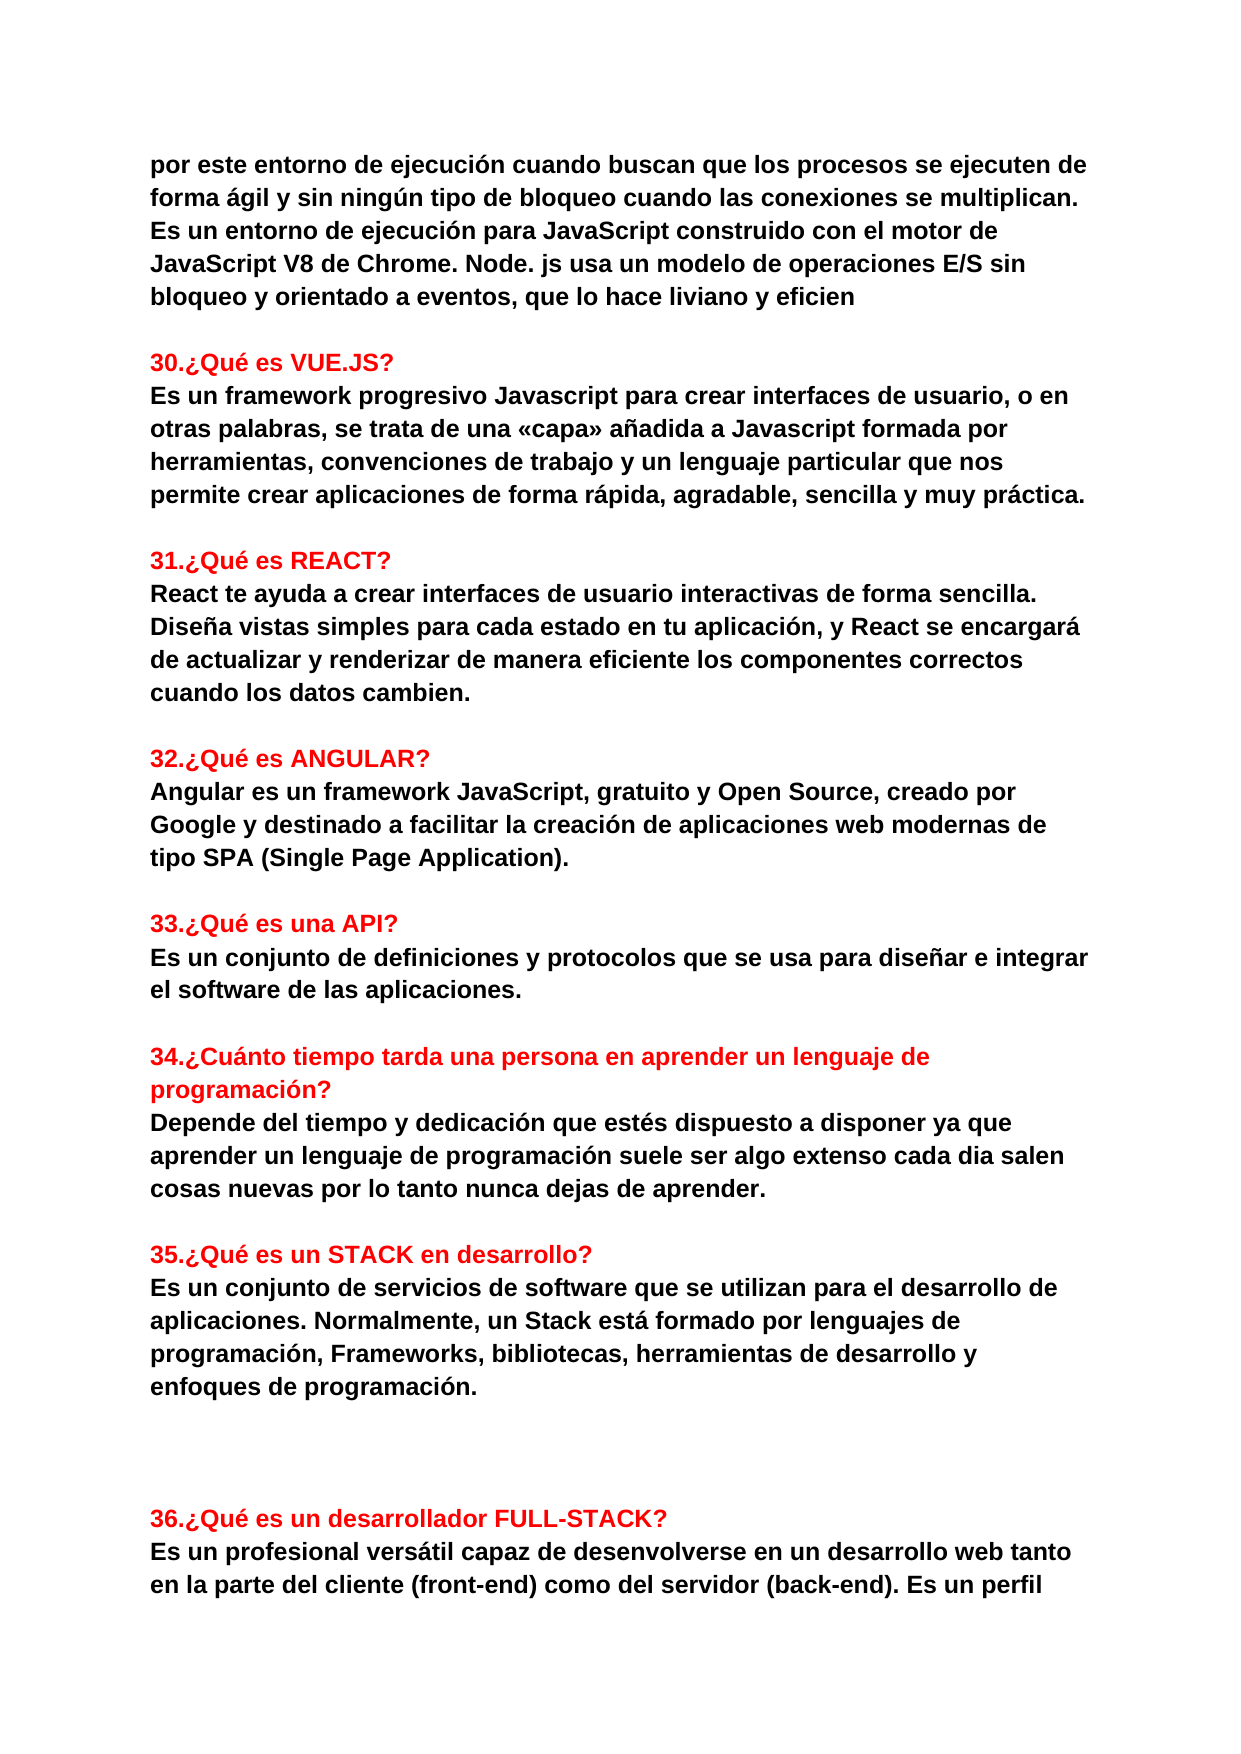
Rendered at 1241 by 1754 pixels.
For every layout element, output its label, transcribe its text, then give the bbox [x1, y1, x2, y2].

text 34.¿Cuánto tiempo tarda una persona en aprender un lenguaje de [150, 1042, 1090, 1070]
text React te ayuda a crear interfaces de usuario interactivas de forma sencilla. Diseña vistas simples para cada estado en tu aplicación, y React se encargará de actualizar y renderizar de manera eficiente los componentes correctos cuando los datos cambien. [150, 579, 1090, 707]
text 33.¿Qué es una API? [150, 909, 1090, 938]
text 36.¿Qué es un desarrollador FULL-STACK? [150, 1504, 1090, 1533]
text Es un profesional versátil capaz de desenvolverse en un desarrollo web tanto en la parte del cliente (front-end) como del servidor (back-end). Es un perfil [150, 1537, 1090, 1599]
text 31.¿Qué es REACT? [150, 546, 1090, 575]
text por este entorno de ejecución cuando buscan que los procesos se ejecuten de forma ágil y sin ningún tipo de bloqueo cuando las conexiones se multiplican. [150, 150, 1090, 212]
text Es un entorno de ejecución para JavaScript construido con el motor de JavaScript V8 de Chrome. Node. js usa un modelo de operaciones E/S sin bloqueo y orientado a eventos, que lo hace liviano y eficien [150, 216, 1090, 311]
text Angular es un framework JavaScript, gratuito y Open Source, creado por Google y destinado a facilitar la creación de aplicaciones web modernas de tipo SPA (Single Page Application). [150, 777, 1090, 872]
text Es un framework progresivo Javascript para crear interfaces de usuario, o en otras palabras, se trata de una «capa» añadida a Javascript formada por herramientas, convenciones de trabajo y un lenguaje particular que nos permite crear aplicaciones de forma rápida, agradable, sencilla y muy práctica. [150, 381, 1090, 509]
text Depende del tiempo y dedicación que estés dispuesto a disponer ya que aprender un lenguaje de programación suele ser algo extenso cada dia salen cosas nuevas por lo tanto nunca dejas de aprender. [150, 1108, 1090, 1202]
text 30.¿Qué es VUE.JS? [150, 348, 1090, 377]
text programación? [150, 1074, 1090, 1103]
text 35.¿Qué es un STACK en desarrollo? [150, 1240, 1090, 1268]
text 32.¿Qué es ANGULAR? [150, 744, 1090, 773]
text Es un conjunto de servicios de software que se utilizan para el desarrollo de aplicaciones. Normalmente, un Stack está formado por lenguajes de programación, Frameworks, bibliotecas, herramientas de desarrollo y enfoques de programación. [150, 1273, 1090, 1401]
text Es un conjunto de definiciones y protocolos que se usa para diseñar e integrar el software de las aplicaciones. [150, 942, 1090, 1004]
